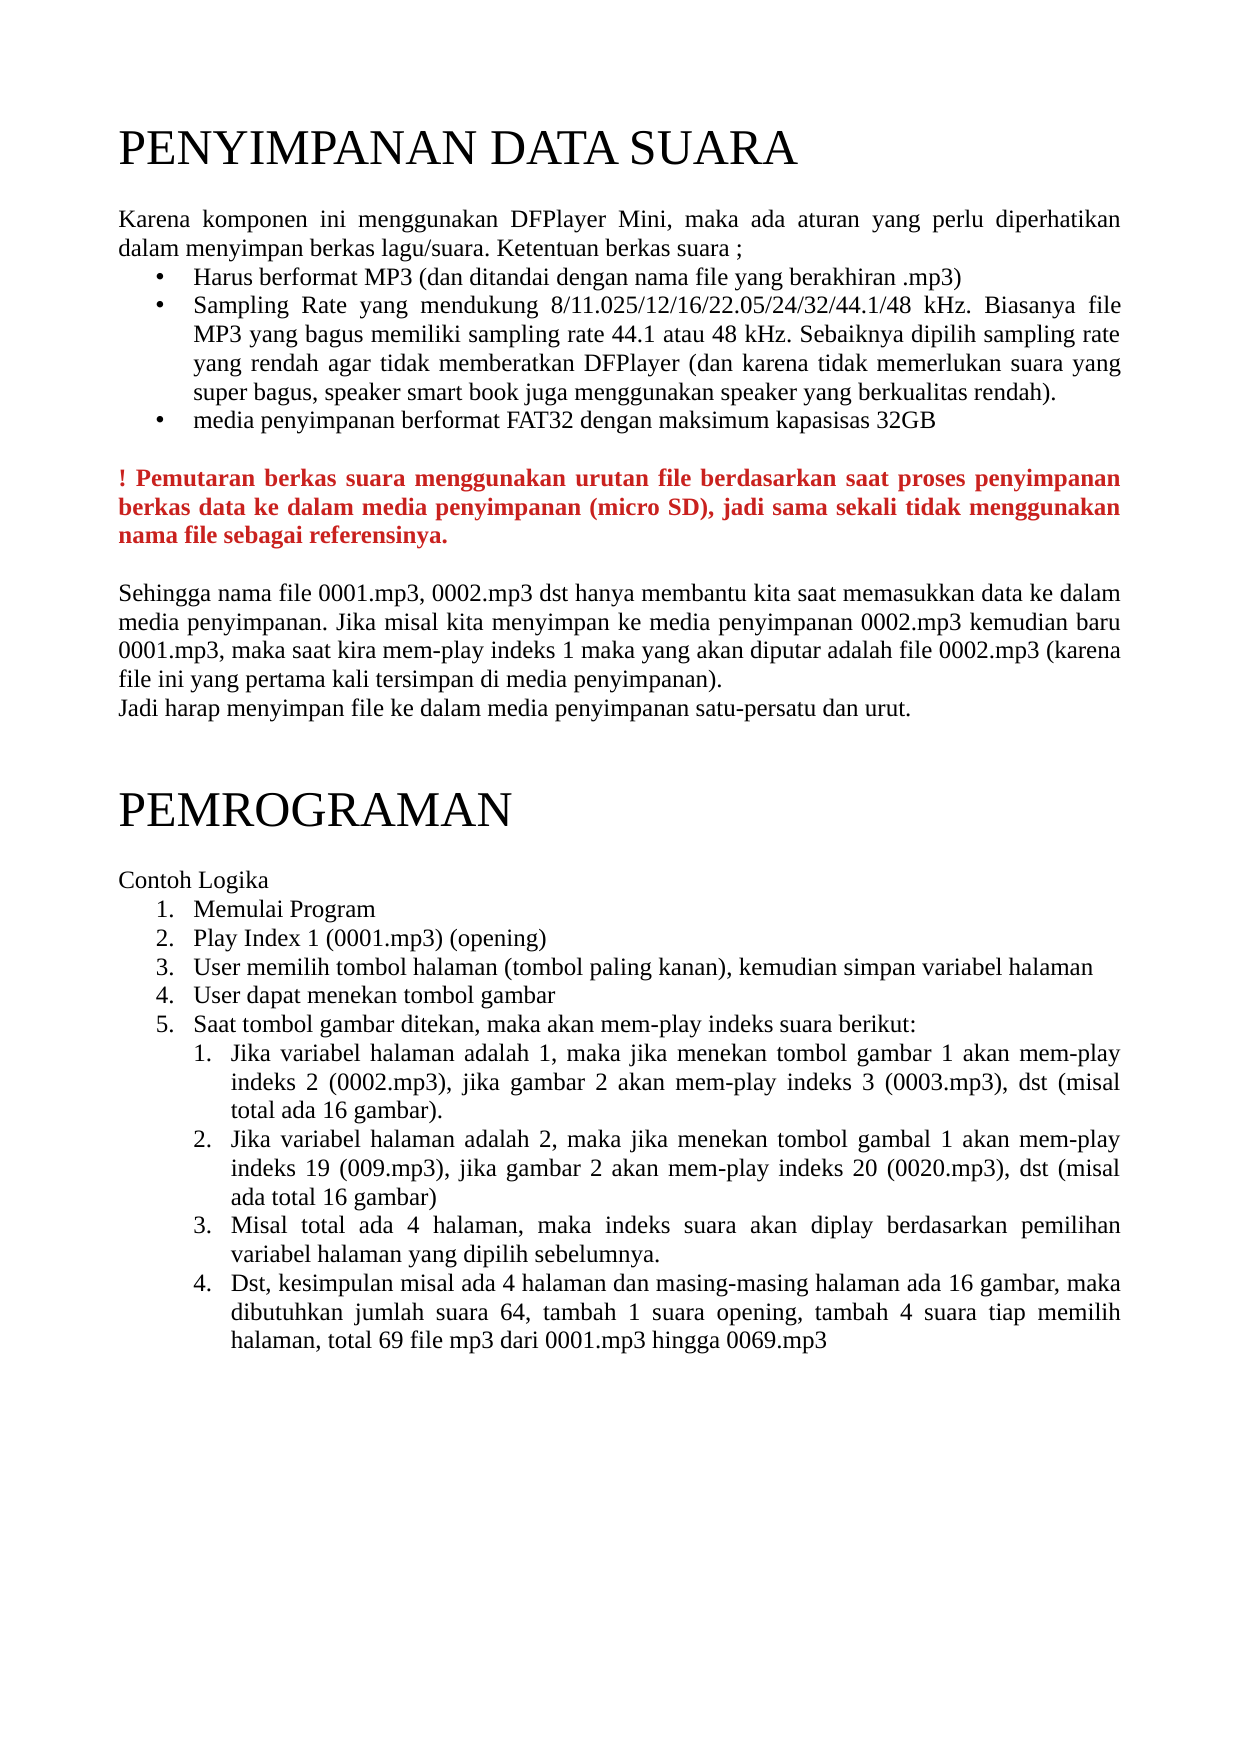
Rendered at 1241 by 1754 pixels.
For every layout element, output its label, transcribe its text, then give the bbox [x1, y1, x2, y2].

list Misal total ada 4 halaman, maka indeks suara akan diplay berdasarkan pemilihan variabel halaman yang dipilih sebelumnya. [193, 1211, 1122, 1268]
list Saat tombol gambar ditekan, maka akan mem-play indeks suara berikut: [156, 1009, 1122, 1038]
text Jadi harap menyimpan file ke dalam media penyimpanan satu-persatu dan urut. [118, 693, 1122, 722]
text PEMROGRAMAN [118, 779, 1122, 837]
text Karena komponen ini menggunakan DFPlayer Mini, maka ada aturan yang perlu diperhatikan dalam menyimpan berkas lagu/suara. Ketentuan berkas suara ; [118, 204, 1122, 262]
text Contoh Logika [118, 866, 1122, 894]
list Jika variabel halaman adalah 1, maka jika menekan tombol gambar 1 akan mem-play indeks 2 (0002.mp3), jika gambar 2 akan mem-play indeks 3 (0003.mp3), dst (misal total ada 16 gambar). [193, 1038, 1122, 1124]
text Sehingga nama file 0001.mp3, 0002.mp3 dst hanya membantu kita saat memasukkan data ke dalam media penyimpanan. Jika misal kita menyimpan ke media penyimpanan 0002.mp3 kemudian baru 0001.mp3, maka saat kira mem-play indeks 1 maka yang akan diputar adalah file 0002.mp3 (karena file ini yang pertama kali tersimpan di media penyimpanan). [118, 578, 1122, 693]
list User memilih tombol halaman (tombol paling kanan), kemudian simpan variabel halaman [156, 952, 1122, 981]
list Jika variabel halaman adalah 2, maka jika menekan tombol gambal 1 akan mem-play indeks 19 (009.mp3), jika gambar 2 akan mem-play indeks 20 (0020.mp3), dst (misal ada total 16 gambar) [193, 1124, 1122, 1211]
list Dst, kesimpulan misal ada 4 halaman dan masing-masing halaman ada 16 gambar, maka dibutuhkan jumlah suara 64, tambah 1 suara opening, tambah 4 suara tiap memilih halaman, total 69 file mp3 dari 0001.mp3 hingga 0069.mp3 [193, 1268, 1122, 1354]
text PENYIMPANAN DATA SUARA [118, 118, 1122, 176]
text ! Pemutaran berkas suara menggunakan urutan file berdasarkan saat proses penyimpanan berkas data ke dalam media penyimpanan (micro SD), jadi sama sekali tidak menggunakan nama file sebagai referensinya. [118, 463, 1122, 549]
list Sampling Rate yang mendukung 8/11.025/12/16/22.05/24/32/44.1/48 kHz. Biasanya file MP3 yang bagus memiliki sampling rate 44.1 atau 48 kHz. Sebaiknya dipilih sampling rate yang rendah agar tidak memberatkan DFPlayer (dan karena tidak memerlukan suara yang super bagus, speaker smart book juga menggunakan speaker yang berkualitas rendah). [156, 291, 1122, 406]
list User dapat menekan tombol gambar [156, 981, 1122, 1009]
list Harus berformat MP3 (dan ditandai dengan nama file yang berakhiran .mp3) [156, 262, 1122, 291]
list Play Index 1 (0001.mp3) (opening) [156, 923, 1122, 952]
list media penyimpanan berformat FAT32 dengan maksimum kapasisas 32GB [156, 406, 1122, 434]
list Memulai Program [156, 894, 1122, 923]
